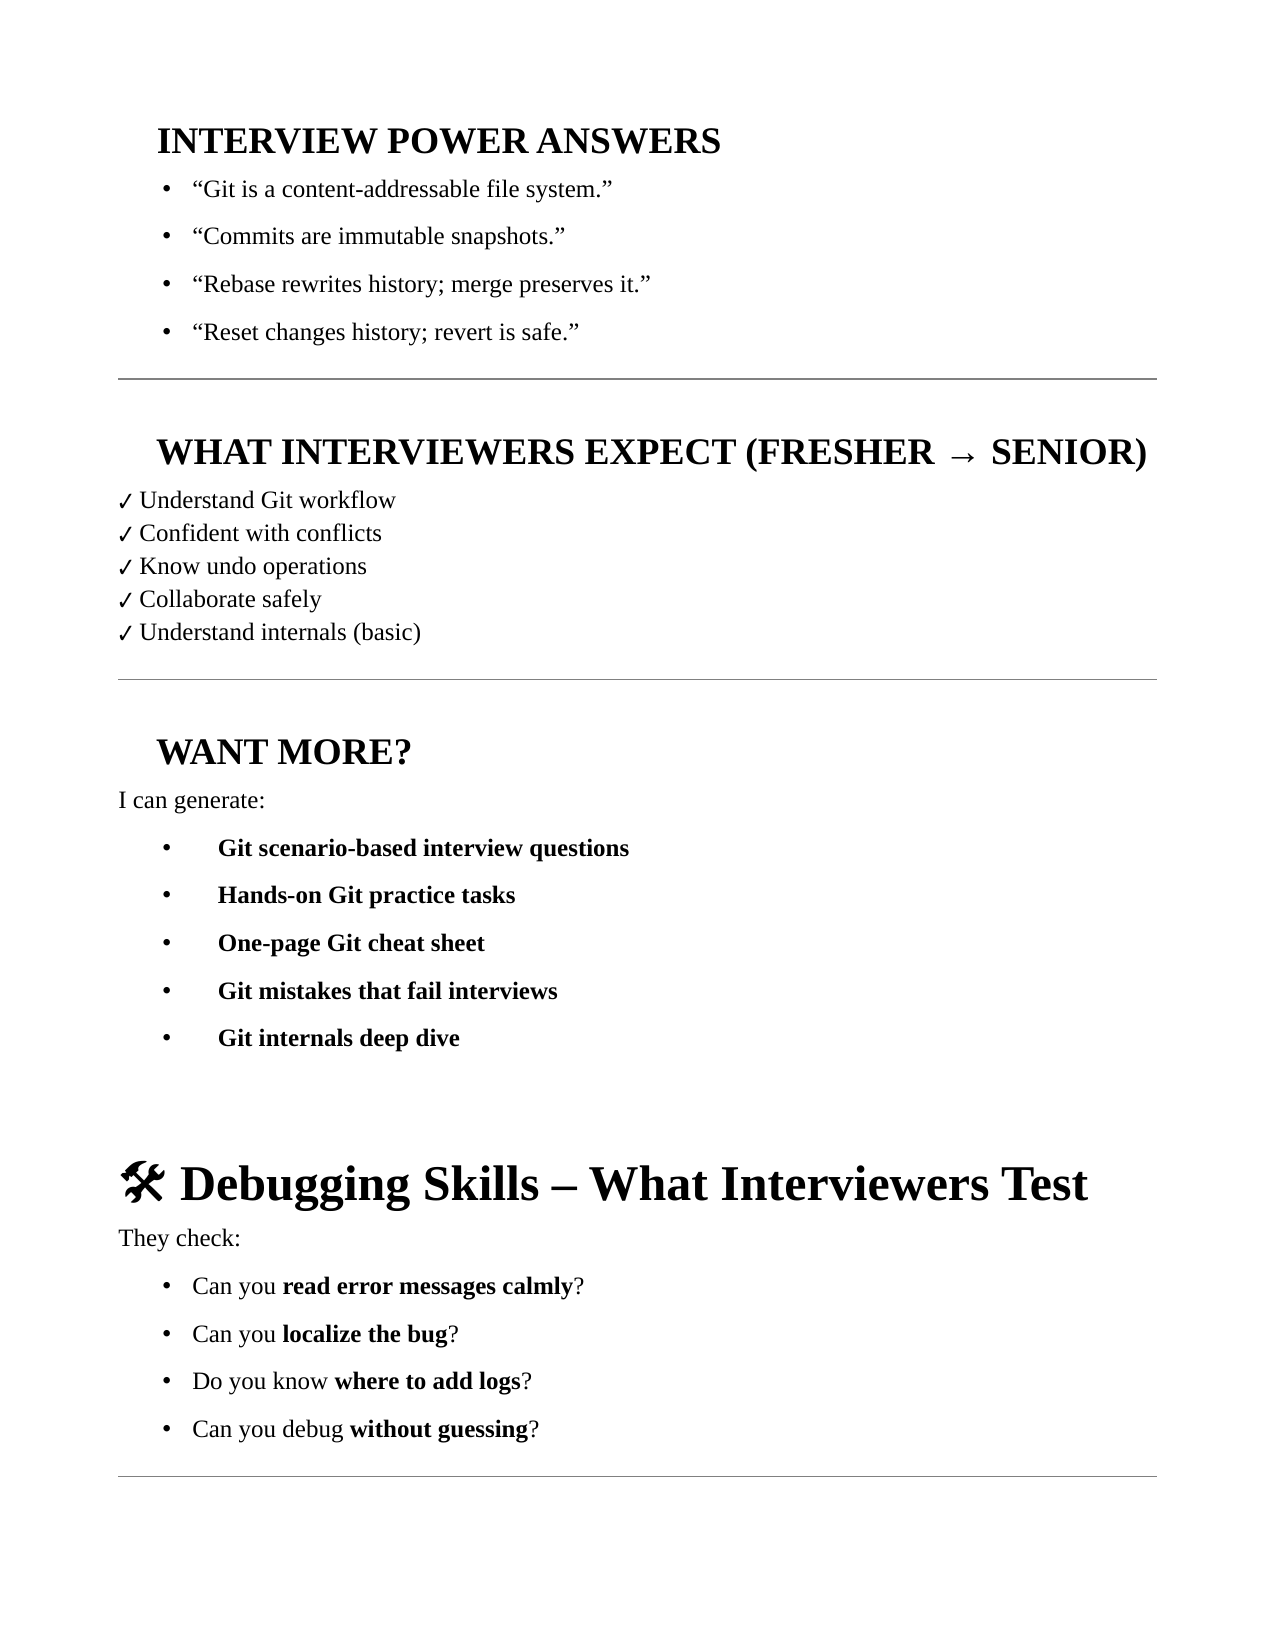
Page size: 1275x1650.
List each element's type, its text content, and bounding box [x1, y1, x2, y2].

list Can you localize the bug? [162, 1319, 1157, 1347]
list Can you read error messages calmly? [162, 1271, 1157, 1300]
list ✅ Git mistakes that fail interviews [162, 976, 1157, 1004]
list ✅ Git internals deep dive [162, 1023, 1157, 1052]
text They check: [118, 1223, 1157, 1252]
list Do you know where to add logs? [162, 1366, 1157, 1395]
list “Rebase rewrites history; merge preserves it.” [162, 269, 1157, 298]
subtitle 🛠️ Debugging Skills – What Interviewers Test [118, 1153, 1157, 1211]
list ✅ Hands-on Git practice tasks [162, 881, 1157, 909]
list ✅ One-page Git cheat sheet [162, 928, 1157, 957]
subtitle 🎯 INTERVIEW POWER ANSWERS [118, 118, 1157, 161]
list Can you debug without guessing? [162, 1414, 1157, 1443]
text I can generate: [118, 785, 1157, 814]
list “Reset changes history; revert is safe.” [162, 317, 1157, 345]
list “Git is a content-addressable file system.” [162, 174, 1157, 202]
subtitle 📌 WHAT INTERVIEWERS EXPECT (FRESHER → SENIOR) [118, 429, 1157, 472]
text ✔ Understand Git workflow ✔ Confident with conflicts ✔ Know undo operations ✔ Collaborate safely ✔ Understand internals (basic) [118, 485, 1157, 646]
list “Commits are immutable snapshots.” [162, 221, 1157, 250]
subtitle 🚀 WANT MORE? [118, 730, 1157, 773]
list ✅ Git scenario-based interview questions [162, 833, 1157, 862]
